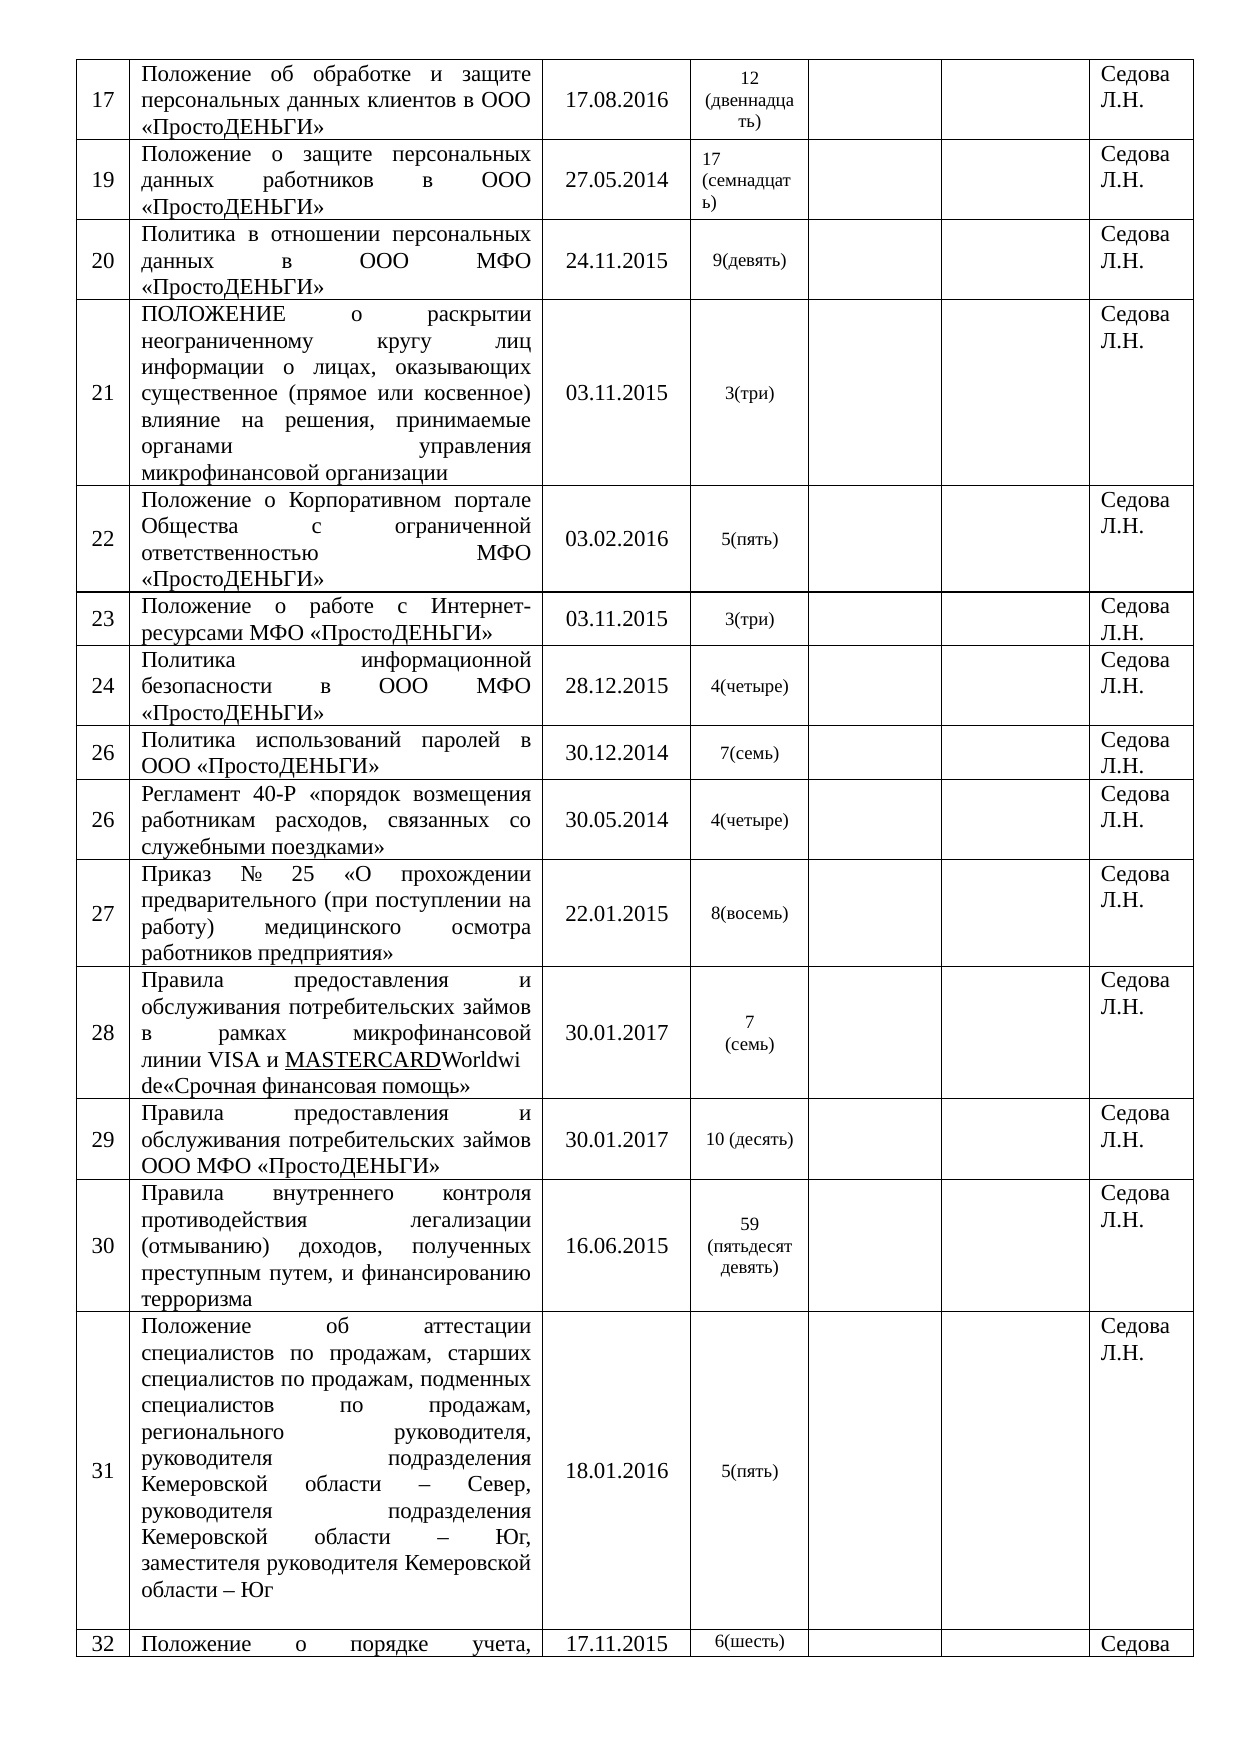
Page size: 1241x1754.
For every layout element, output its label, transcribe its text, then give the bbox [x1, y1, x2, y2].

table_cell 28.12.2015 [543, 646, 690, 725]
table_cell ПОЛОЖЕНИЕ о раскрытии неограниченному кругу лиц информации о лицах, оказывающих существенное (прямое или косвенное) влияние на решения, принимаемые органами управления микрофинансовой организации [130, 300, 542, 485]
table_cell 31 [77, 1312, 129, 1628]
table_cell [942, 780, 1089, 859]
table_cell 3(три) [691, 300, 808, 485]
table_cell Седова Л.Н. [1090, 646, 1193, 725]
table_cell Правила внутреннего контроля противодействия легализации (отмыванию) доходов, полученных преступным путем, и финансированию терроризма [130, 1180, 542, 1311]
table_cell [942, 1099, 1089, 1178]
table_cell 27 [77, 860, 129, 966]
table_cell [809, 60, 941, 139]
table_cell [809, 860, 941, 966]
table_cell 4(четыре) [691, 646, 808, 725]
table_cell Седова Л.Н. [1090, 593, 1193, 645]
table_cell [809, 967, 941, 1098]
table_cell 24 [77, 646, 129, 725]
table_cell [942, 860, 1089, 966]
table_cell 03.11.2015 [543, 300, 690, 485]
table_cell 27.05.2014 [543, 140, 690, 219]
table_cell Седова Л.Н. [1090, 1312, 1193, 1628]
table_cell Седова Л.Н. [1090, 60, 1193, 139]
table_cell 5(пять) [691, 1312, 808, 1628]
table_cell 03.11.2015 [543, 593, 690, 645]
table_cell 18.01.2016 [543, 1312, 690, 1628]
table_cell Правила предоставления и обслуживания потребительских займов ООО МФО «ПростоДЕНЬГИ» [130, 1099, 542, 1178]
table_cell [809, 486, 941, 591]
table_cell [942, 1180, 1089, 1311]
table_cell [809, 140, 941, 219]
table_cell Политика использований паролей в ООО «ПростоДЕНЬГИ» [130, 726, 542, 779]
table_cell 7 (семь) [691, 967, 808, 1098]
table_cell Приказ № 25 «О прохождении предварительного (при поступлении на работу) медицинского осмотра работников предприятия» [130, 860, 542, 966]
table_cell 12 (двеннадцать) [691, 60, 808, 139]
table_cell [942, 1312, 1089, 1628]
table_cell Регламент 40-Р «порядок возмещения работникам расходов, связанных со служебными поездками» [130, 780, 542, 859]
table_cell Седова Л.Н. [1090, 300, 1193, 485]
table_cell Положение об аттестации специалистов по продажам, старших специалистов по продажам, подменных специалистов по продажам, регионального руководителя, руководителя подразделения Кемеровской области – Север, руководителя подразделения Кемеровской области – Юг, заместителя руководителя Кемеровской области – Юг [130, 1312, 542, 1628]
table_cell Политика информационной безопасности в ООО МФО «ПростоДЕНЬГИ» [130, 646, 542, 725]
table_cell Политика в отношении персональных данных в ООО МФО «ПростоДЕНЬГИ» [130, 220, 542, 299]
table_cell [809, 300, 941, 485]
table_cell Седова Л.Н. [1090, 726, 1193, 779]
table_cell 03.02.2016 [543, 486, 690, 591]
table_cell 17.11.2015 [543, 1630, 690, 1656]
table_cell 24.11.2015 [543, 220, 690, 299]
table_cell Седова Л.Н. [1090, 220, 1193, 299]
table_cell [942, 300, 1089, 485]
table_cell [809, 220, 941, 299]
table_cell [942, 646, 1089, 725]
table_cell Седова Л.Н. [1090, 860, 1193, 966]
table_cell [809, 726, 941, 779]
table_cell 5(пять) [691, 486, 808, 591]
table_cell 22 [77, 486, 129, 591]
table_cell Положение о Корпоративном портале Общества с ограниченной ответственностью МФО «ПростоДЕНЬГИ» [130, 486, 542, 591]
table_cell [942, 140, 1089, 219]
table_cell [942, 593, 1089, 645]
table_cell [942, 60, 1089, 139]
table_cell 16.06.2015 [543, 1180, 690, 1311]
table_cell 3(три) [691, 593, 808, 645]
table_cell Седова [1090, 1630, 1193, 1656]
table_cell Седова Л.Н. [1090, 1180, 1193, 1311]
table_cell 17 [77, 60, 129, 139]
table_cell [809, 1099, 941, 1178]
table_cell [809, 1630, 941, 1656]
table_cell [942, 220, 1089, 299]
table_cell [809, 646, 941, 725]
table_cell 30.12.2014 [543, 726, 690, 779]
table_cell [809, 593, 941, 645]
table_cell 30.01.2017 [543, 967, 690, 1098]
table_cell 23 [77, 593, 129, 645]
table_cell 26 [77, 780, 129, 859]
table_cell 26 [77, 726, 129, 779]
table_cell 6(шесть) [691, 1630, 808, 1656]
table_cell 22.01.2015 [543, 860, 690, 966]
table_cell 8(восемь) [691, 860, 808, 966]
table_cell [942, 1630, 1089, 1656]
table_cell [809, 1180, 941, 1311]
table_cell 29 [77, 1099, 129, 1178]
table_cell Седова Л.Н. [1090, 967, 1193, 1098]
table_cell Положение о порядке учета, [130, 1630, 542, 1656]
table_cell Правила предоставления и обслуживания потребительских займов в рамках микрофинансовой линии VISA и MASTERCARDWorldwide«Срочная финансовая помощь» [130, 967, 542, 1098]
table_cell 20 [77, 220, 129, 299]
table_cell Положение о защите персональных данных работников в ООО «ПростоДЕНЬГИ» [130, 140, 542, 219]
table_cell [942, 486, 1089, 591]
table_cell 32 [77, 1630, 129, 1656]
table_cell 28 [77, 967, 129, 1098]
table_cell 17.08.2016 [543, 60, 690, 139]
table_cell [942, 726, 1089, 779]
table_cell 30.05.2014 [543, 780, 690, 859]
table_cell 17 (семнадцать) [691, 140, 808, 219]
table_cell Седова Л.Н. [1090, 780, 1193, 859]
table_cell 19 [77, 140, 129, 219]
table_cell [809, 780, 941, 859]
table_cell 59 (пятьдесят девять) [691, 1180, 808, 1311]
table_cell 9(девять) [691, 220, 808, 299]
table_cell 7(семь) [691, 726, 808, 779]
table_cell 30.01.2017 [543, 1099, 690, 1178]
table_cell [942, 967, 1089, 1098]
table_cell [809, 1312, 941, 1628]
table_cell 4(четыре) [691, 780, 808, 859]
table_cell Положение об обработке и защите персональных данных клиентов в ООО «ПростоДЕНЬГИ» [130, 60, 542, 139]
table_cell Положение о работе с Интернет-ресурсами МФО «ПростоДЕНЬГИ» [130, 593, 542, 645]
table_cell 21 [77, 300, 129, 485]
table_cell Седова Л.Н. [1090, 1099, 1193, 1178]
table_cell 30 [77, 1180, 129, 1311]
table_cell 10 (десять) [691, 1099, 808, 1178]
table_cell Седова Л.Н. [1090, 140, 1193, 219]
table_cell Седова Л.Н. [1090, 486, 1193, 591]
